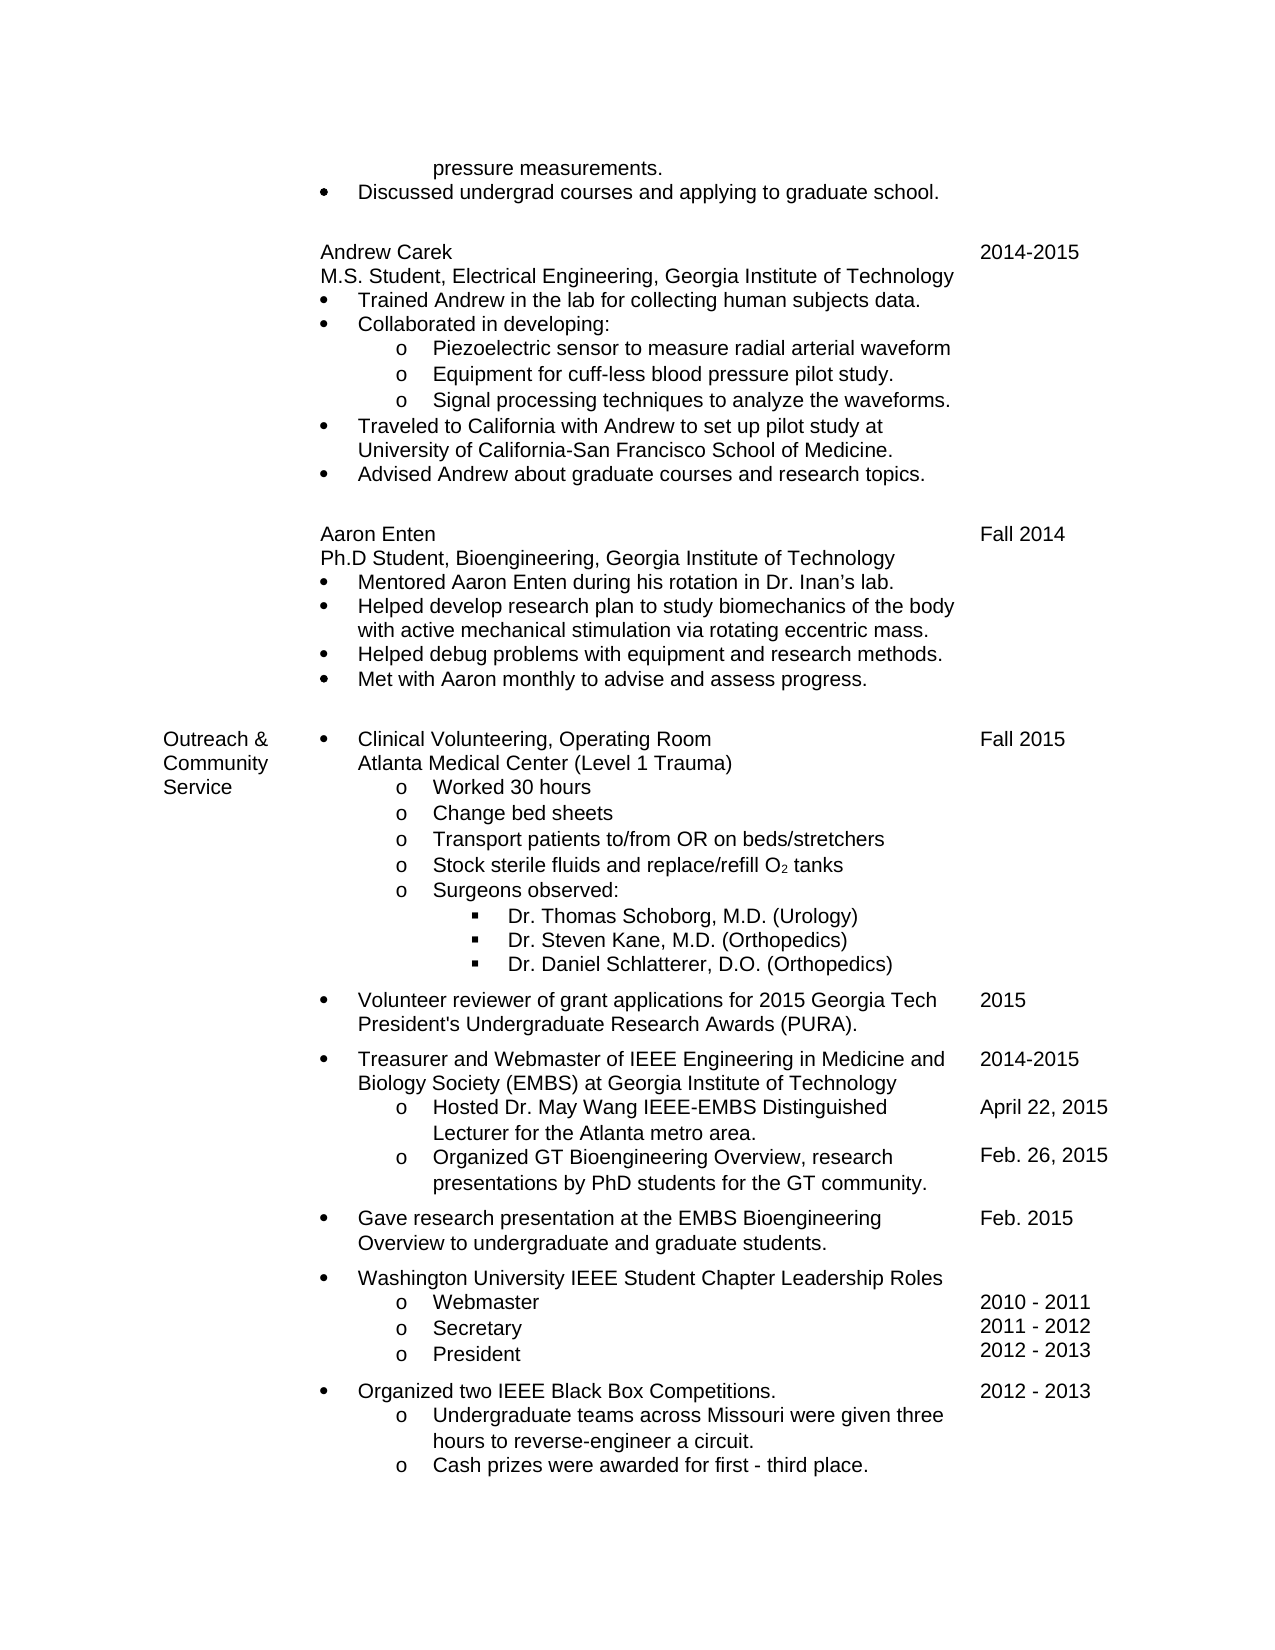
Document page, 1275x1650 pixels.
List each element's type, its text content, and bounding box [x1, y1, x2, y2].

table_cell Washington University IEEE Student Chapter Leadership Roles Webmaster Secretary President [308, 1260, 967, 1373]
table_cell Forrest Fesmire B.S. Student, Electrical Engineering, Georgia Institute of Technology Worked with Forrest to develop piezoelectric pulse sensor. Trained Forrest on how to collect data for human subjects trials to study The effects of body posture on the ballistocardiogram. The feasibility of applying the ballistocardiogram as a surrogate for pre-ejection period in cuffless blood pressure measurements. Discussed undergrad courses and applying to graduate school. [308, 150, 967, 234]
table_cell 2010 - 2011 2011 - 2012 2012 - 2013 [967, 1260, 1125, 1373]
table_cell Treasurer and Webmaster of IEEE Engineering in Medicine and Biology Society (EMBS) at Georgia Institute of Technology Hosted Dr. May Wang IEEE-EMBS Distinguished Lecturer for the Atlanta metro area. Organized GT Bioengineering Overview, research presentations by PhD students for the GT community. [308, 1041, 967, 1201]
table_cell [150, 1201, 307, 1260]
table_cell [150, 1260, 307, 1373]
table_cell [150, 1041, 307, 1201]
table_cell [150, 150, 307, 234]
table_cell Volunteer reviewer of grant applications for 2015 Georgia Tech President's Undergraduate Research Awards (PURA). [308, 982, 967, 1041]
table_cell [150, 1373, 307, 1484]
table_cell [150, 235, 307, 517]
table_cell Feb. 2015 [967, 1201, 1125, 1260]
table_cell [150, 517, 307, 721]
table_cell Organized two IEEE Black Box Competitions. Undergraduate teams across Missouri were given three hours to reverse-engineer a circuit. Cash prizes were awarded for first - third place. [308, 1373, 967, 1484]
table_cell Gave research presentation at the EMBS Bioengineering Overview to undergraduate and graduate students. [308, 1201, 967, 1260]
table_cell Outreach & Community Service [150, 721, 307, 982]
table_cell Aaron Enten Ph.D Student, Bioengineering, Georgia Institute of Technology Mentored Aaron Enten during his rotation in Dr. Inan’s lab. Helped develop research plan to study biomechanics of the body with active mechanical stimulation via rotating eccentric mass. Helped debug problems with equipment and research methods. Met with Aaron monthly to advise and assess progress. [308, 517, 967, 721]
table_cell [150, 982, 307, 1041]
table_cell 2015 [967, 982, 1125, 1041]
table_cell [967, 150, 1125, 234]
table_cell 2012 - 2013 [967, 1373, 1125, 1484]
table_cell 2014-2015 April 22, 2015 Feb. 26, 2015 [967, 1041, 1125, 1201]
table_cell Clinical Volunteering, Operating Room Atlanta Medical Center (Level 1 Trauma) Worked 30 hours Change bed sheets Transport patients to/from OR on beds/stretchers Stock sterile fluids and replace/refill O2 tanks Surgeons observed: Dr. Thomas Schoborg, M.D. (Urology) Dr. Steven Kane, M.D. (Orthopedics) Dr. Daniel Schlatterer, D.O. (Orthopedics) [308, 721, 967, 982]
table_cell Andrew Carek M.S. Student, Electrical Engineering, Georgia Institute of Technology Trained Andrew in the lab for collecting human subjects data. Collaborated in developing: Piezoelectric sensor to measure radial arterial waveform Equipment for cuff-less blood pressure pilot study. Signal processing techniques to analyze the waveforms. Traveled to California with Andrew to set up pilot study at University of California-San Francisco School of Medicine. Advised Andrew about graduate courses and research topics. [308, 235, 967, 517]
table_cell Fall 2014 [967, 517, 1125, 721]
table_cell 2014-2015 [967, 235, 1125, 517]
table_cell Fall 2015 [967, 721, 1125, 982]
